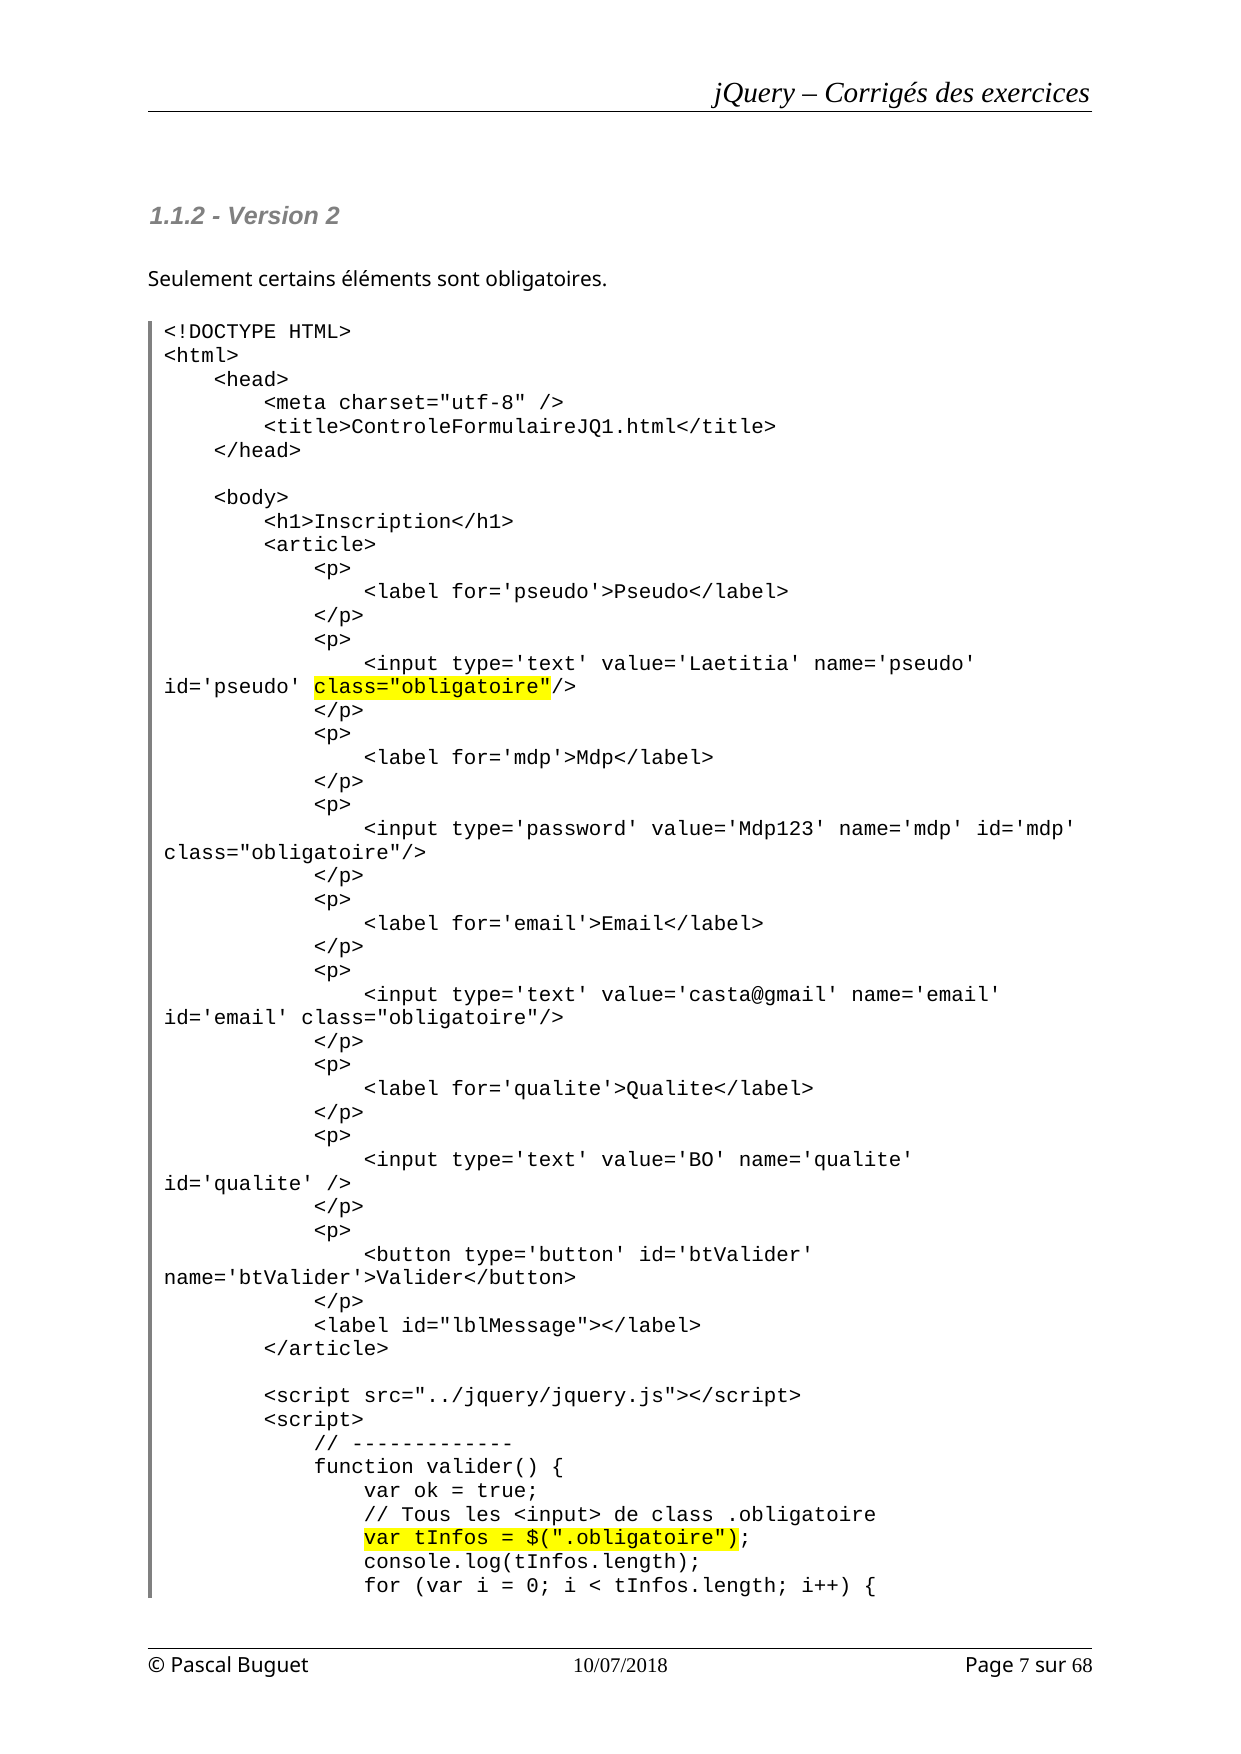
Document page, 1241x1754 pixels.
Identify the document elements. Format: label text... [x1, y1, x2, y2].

text </p> [152, 771, 1092, 794]
text <label for='mdp'>Mdp</label> [152, 747, 1092, 771]
text <p> [152, 794, 1092, 818]
text <input type='text' value='Laetitia' name='pseudo' id='pseudo' class="obligatoire"/> [152, 652, 1092, 700]
text <head> [152, 369, 1092, 392]
text </p> [152, 1196, 1092, 1220]
text // Tous les <input> de class .obligatoire [152, 1504, 1092, 1527]
text <p> [152, 723, 1092, 747]
text // ------------- [152, 1433, 1092, 1456]
text <label for='qualite'>Qualite</label> [152, 1078, 1092, 1102]
text </p> [152, 936, 1092, 960]
text <p> [152, 1054, 1092, 1078]
subtitle - Version 2 [149, 201, 1092, 230]
text <input type='password' value='Mdp123' name='mdp' id='mdp' class="obligatoire"/> [152, 818, 1092, 865]
text console.log(tInfos.length); [152, 1551, 1092, 1575]
text <p> [152, 1220, 1092, 1244]
text <p> [152, 1125, 1092, 1149]
text <p> [152, 889, 1092, 913]
text <script src="../jquery/jquery.js"></script> [152, 1386, 1092, 1409]
text <title>ControleFormulaireJQ1.html</title> [152, 416, 1092, 440]
text var ok = true; [152, 1480, 1092, 1504]
text </p> [152, 605, 1092, 629]
text </article> [152, 1338, 1092, 1362]
text <p> [152, 960, 1092, 983]
text <meta charset="utf-8" /> [152, 392, 1092, 416]
text </p> [152, 865, 1092, 889]
text <script> [152, 1409, 1092, 1433]
text <!DOCTYPE HTML> [152, 321, 1092, 345]
text <h1>Inscription</h1> [152, 511, 1092, 534]
text <label for='pseudo'>Pseudo</label> [152, 582, 1092, 605]
text Seulement certains éléments sont obligatoires. [148, 264, 1092, 293]
text var tInfos = $(".obligatoire"); [152, 1527, 1092, 1551]
text <p> [152, 629, 1092, 652]
text <article> [152, 534, 1092, 558]
text </p> [152, 1031, 1092, 1054]
text <html> [152, 345, 1092, 369]
text for (var i = 0; i < tInfos.length; i++) { [152, 1575, 1092, 1598]
text </p> [152, 700, 1092, 723]
text function valider() { [152, 1456, 1092, 1480]
text <input type='text' value='BO' name='qualite' id='qualite' /> [152, 1149, 1092, 1196]
text <body> [152, 487, 1092, 511]
text <button type='button' id='btValider' name='btValider'>Valider</button> [152, 1244, 1092, 1291]
text </head> [152, 440, 1092, 463]
text </p> [152, 1291, 1092, 1314]
text <label id="lblMessage"></label> [152, 1314, 1092, 1338]
text <label for='email'>Email</label> [152, 913, 1092, 936]
text </p> [152, 1102, 1092, 1125]
text <input type='text' value='casta@gmail' name='email' id='email' class="obligatoire"/> [152, 983, 1092, 1031]
text <p> [152, 558, 1092, 582]
